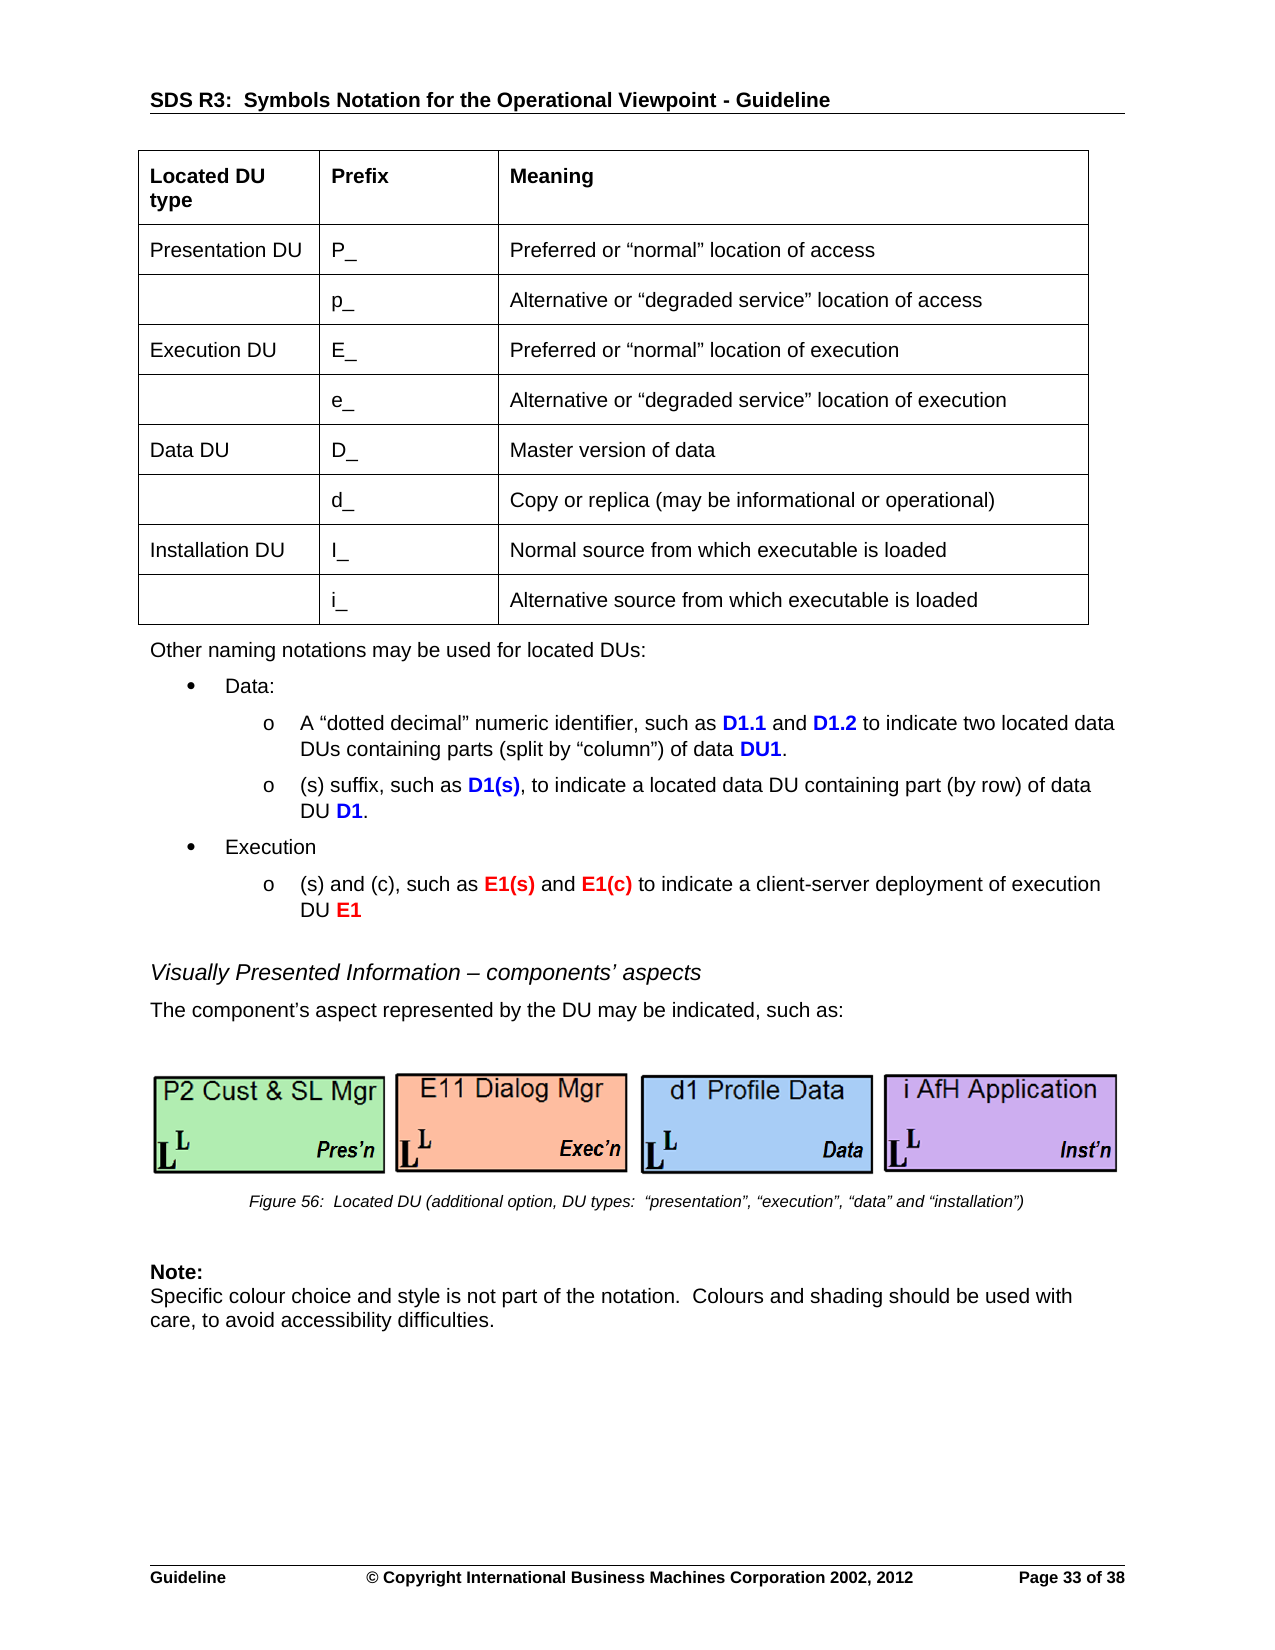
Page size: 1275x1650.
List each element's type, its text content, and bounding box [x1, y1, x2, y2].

text Figure 56: Located DU (additional option, DU types: “presentation”, “execution”, “data” and “installation”) [150, 1191, 1125, 1211]
list Execution [187, 835, 1125, 859]
table_cell i_ [320, 575, 498, 624]
table_cell Presentation DU [139, 225, 319, 274]
table_header Meaning [499, 151, 1088, 224]
table_cell [139, 375, 319, 424]
picture [151, 1072, 1123, 1178]
list (s) suffix, such as D1(s), to indicate a located data DU containing part (by row) of data DU D1. [262, 773, 1125, 823]
table_cell I_ [320, 525, 498, 574]
table_cell P_ [320, 225, 498, 274]
table_cell Alternative or “degraded service” location of execution [499, 375, 1088, 424]
table_cell p_ [320, 275, 498, 324]
subtitle Visually Presented Information – components’ aspects [150, 959, 1125, 985]
table_cell Copy or replica (may be informational or operational) [499, 475, 1088, 524]
table_cell Execution DU [139, 325, 319, 374]
table_cell D_ [320, 425, 498, 474]
table_header Prefix [320, 151, 498, 224]
table_cell Master version of data [499, 425, 1088, 474]
table_cell [139, 575, 319, 624]
table_cell d_ [320, 475, 498, 524]
table_cell Alternative or “degraded service” location of access [499, 275, 1088, 324]
table_header Located DU type [139, 151, 319, 224]
text Other naming notations may be used for located DUs: [150, 637, 1125, 661]
list A “dotted decimal” numeric identifier, such as D1.1 and D1.2 to indicate two located data DUs containing parts (split by “column”) of data DU1. [262, 711, 1125, 760]
table_cell Data DU [139, 425, 319, 474]
table_cell E_ [320, 325, 498, 374]
text The component’s aspect represented by the DU may be indicated, such as: [150, 998, 1125, 1022]
text Note: Specific colour choice and style is not part of the notation. Colours and shading should be used with care, to avoid accessibility difficulties. [150, 1259, 1125, 1331]
table_cell e_ [320, 375, 498, 424]
table_cell Preferred or “normal” location of access [499, 225, 1088, 274]
list (s) and (c), such as E1(s) and E1(c) to indicate a client-server deployment of execution DU E1 [262, 872, 1125, 921]
table_cell [139, 275, 319, 324]
table_cell Preferred or “normal” location of execution [499, 325, 1088, 374]
table_cell Normal source from which executable is loaded [499, 525, 1088, 574]
table_cell Alternative source from which executable is loaded [499, 575, 1088, 624]
table_cell Installation DU [139, 525, 319, 574]
table_cell [139, 475, 319, 524]
list Data: [187, 674, 1125, 698]
